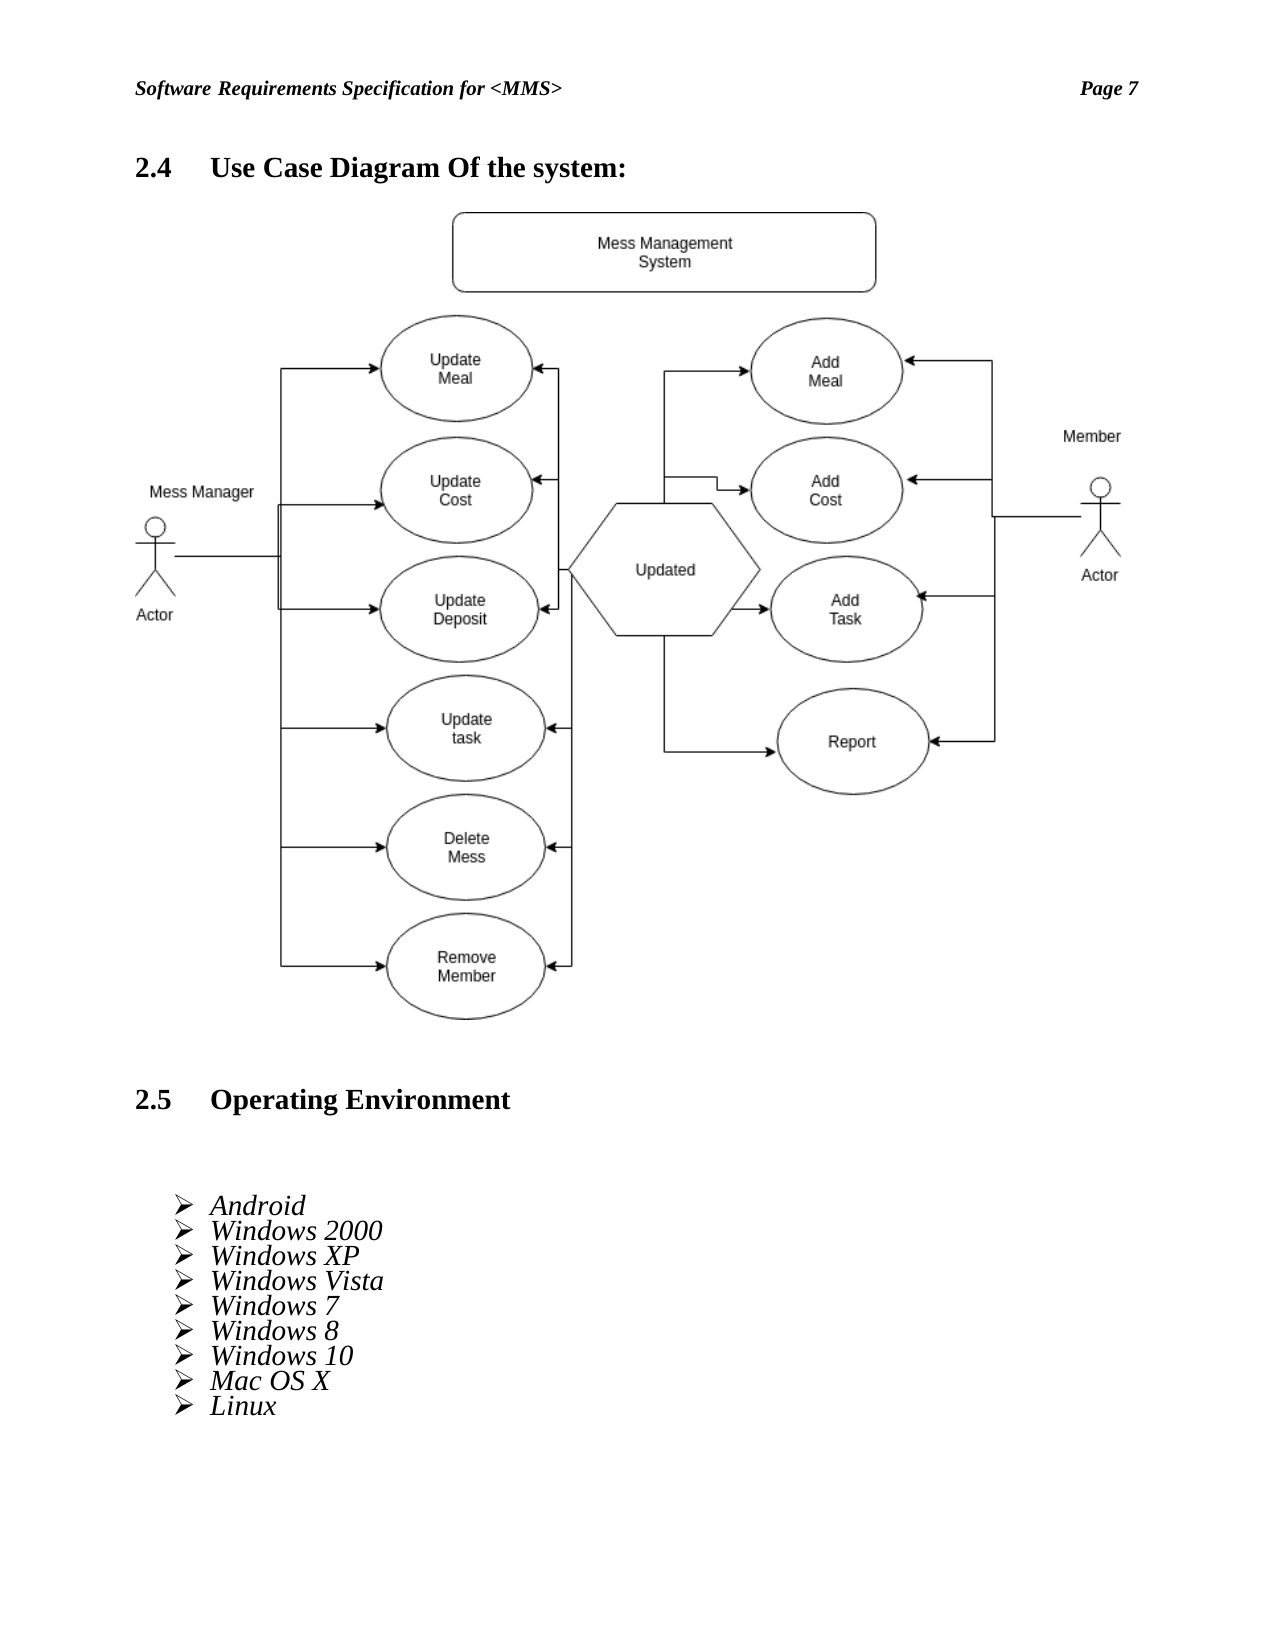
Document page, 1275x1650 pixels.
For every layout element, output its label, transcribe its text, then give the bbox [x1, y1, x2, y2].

picture [135, 212, 1140, 1020]
list Android [172, 1195, 1140, 1220]
list Linux [172, 1395, 1140, 1445]
list Windows XP [172, 1245, 1140, 1270]
subtitle Operating Environment [135, 1082, 1140, 1116]
list Windows 7 [172, 1295, 1140, 1320]
list Mac OS X [172, 1370, 1140, 1395]
list Windows Vista [172, 1270, 1140, 1295]
list Windows 10 [172, 1345, 1140, 1370]
list Windows 2000 [172, 1220, 1140, 1245]
subtitle Use Case Diagram Of the system: [135, 150, 1140, 183]
list Windows 8 [172, 1320, 1140, 1345]
